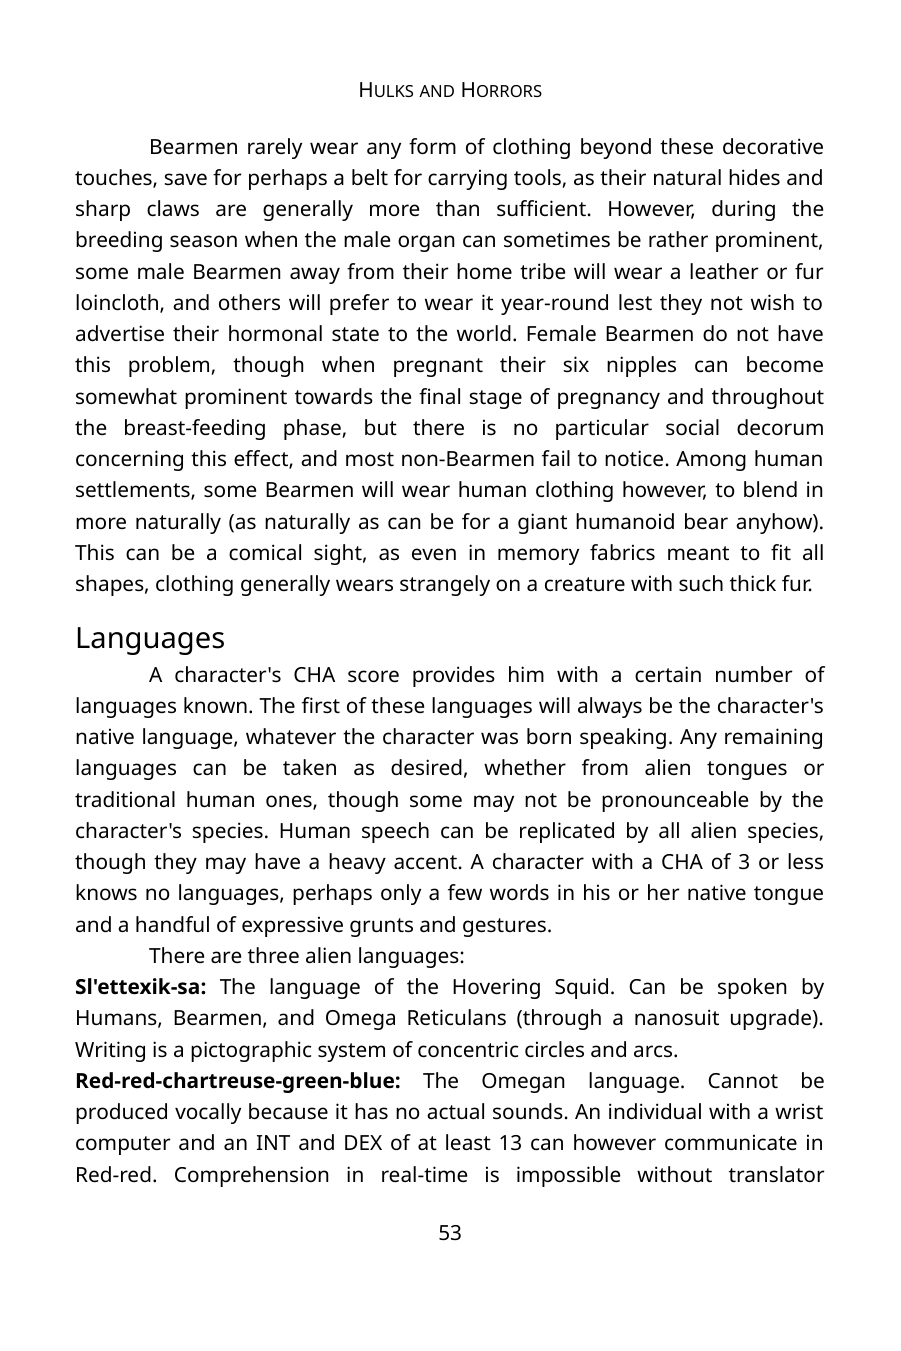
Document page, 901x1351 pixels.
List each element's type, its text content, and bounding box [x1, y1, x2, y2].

text Red-red-chartreuse-green-blue: The Omegan language. Cannot be produced vocally because it has no actual sounds. An individual with a wrist computer and an INT and DEX of at least 13 can however communicate in Red-red. Comprehension in real-time is impossible without translator [75, 1066, 825, 1188]
subtitle Languages [75, 617, 825, 657]
text There are three alien languages: [75, 941, 825, 969]
text Bearmen rarely wear any form of clothing beyond these decorative touches, save for perhaps a belt for carrying tools, as their natural hides and sharp claws are generally more than sufficient. However, during the breeding season when the male organ can sometimes be rather prominent, some male Bearmen away from their home tribe will wear a leather or fur loincloth, and others will prefer to wear it year-round lest they not wish to advertise their hormonal state to the world. Female Bearmen do not have this problem, though when pregnant their six nipples can become somewhat prominent towards the final stage of pregnancy and throughout the breast-feeding phase, but there is no particular social decorum concerning this effect, and most non-Bearmen fail to notice. Among human settlements, some Bearmen will wear human clothing however, to blend in more naturally (as naturally as can be for a giant humanoid bear anyhow). This can be a comical sight, as even in memory fabrics meant to fit all shapes, clothing generally wears strangely on a creature with such thick fur. [75, 132, 825, 598]
text A character's CHA score provides him with a certain number of languages known. The first of these languages will always be the character's native language, whatever the character was born speaking. Any remaining languages can be taken as desired, whether from alien tongues or traditional human ones, though some may not be pronounceable by the character's species. Human speech can be replicated by all alien species, though they may have a heavy accent. A character with a CHA of 3 or less knows no languages, perhaps only a few words in his or her native tongue and a handful of expressive grunts and gestures. [75, 660, 825, 938]
text Sl'ettexik-sa: The language of the Hovering Squid. Can be spoken by Humans, Bearmen, and Omega Reticulans (through a nanosuit upgrade). Writing is a pictographic system of concentric circles and arcs. [75, 972, 825, 1063]
